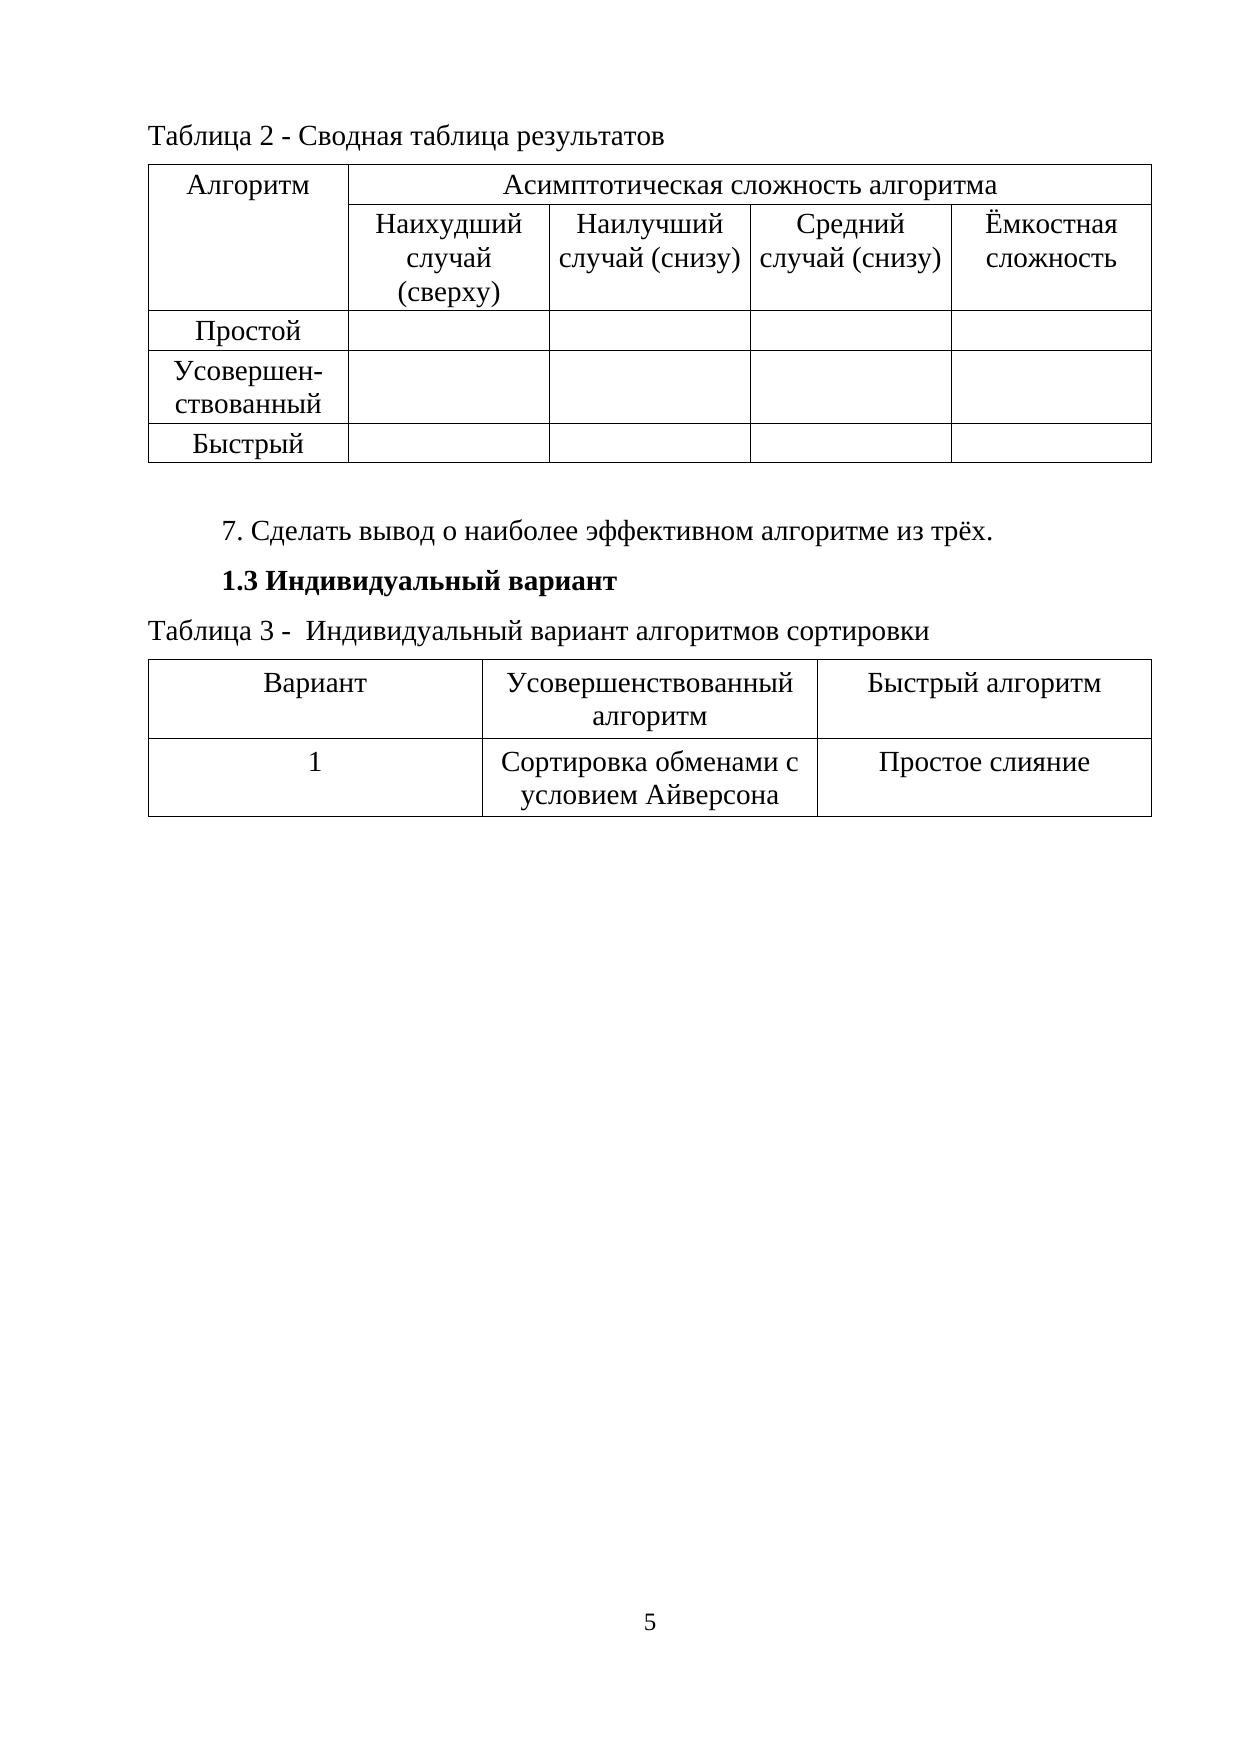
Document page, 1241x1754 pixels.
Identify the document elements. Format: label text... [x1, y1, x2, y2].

table_cell [550, 311, 750, 350]
table_header Быстрый алгоритм [818, 660, 1151, 738]
text 1.3 Индивидуальный вариант [148, 563, 1152, 596]
table_cell [952, 311, 1151, 350]
table_cell [751, 351, 951, 423]
table_cell [751, 311, 951, 350]
table_cell 1 [149, 739, 482, 816]
table_cell Средний случай (снизу) [751, 205, 951, 310]
text Таблица 2 - Сводная таблица результатов [148, 118, 1152, 152]
table_header Алгоритм [149, 165, 348, 310]
text Таблица 3 - Индивидуальный вариант алгоритмов сортировки [148, 613, 1152, 647]
table_cell [952, 424, 1151, 462]
table_cell [349, 351, 549, 423]
table_cell Сортировка обменами с условием Айверсона [483, 739, 817, 816]
table_cell [550, 351, 750, 423]
table_cell Простое слияние [818, 739, 1151, 816]
table_cell [349, 424, 549, 462]
table_header Усовершенствованный алгоритм [483, 660, 817, 738]
table_header Вариант [149, 660, 482, 738]
table_cell Усовершен-ствованный [149, 351, 348, 423]
text 7. Сделать вывод о наиболее эффективном алгоритме из трёх. [148, 513, 1152, 546]
table_cell Наилучший случай (снизу) [550, 205, 750, 310]
table_cell [349, 311, 549, 350]
table_cell [952, 351, 1151, 423]
table_cell Быстрый [149, 424, 348, 462]
table_cell Простой [149, 311, 348, 350]
table_header Асимптотическая сложность алгоритма [349, 165, 1151, 204]
table_cell [751, 424, 951, 462]
table_cell Наихудший случай (сверху) [349, 205, 549, 310]
table_cell [550, 424, 750, 462]
table_cell Ёмкостная сложность [952, 205, 1151, 310]
